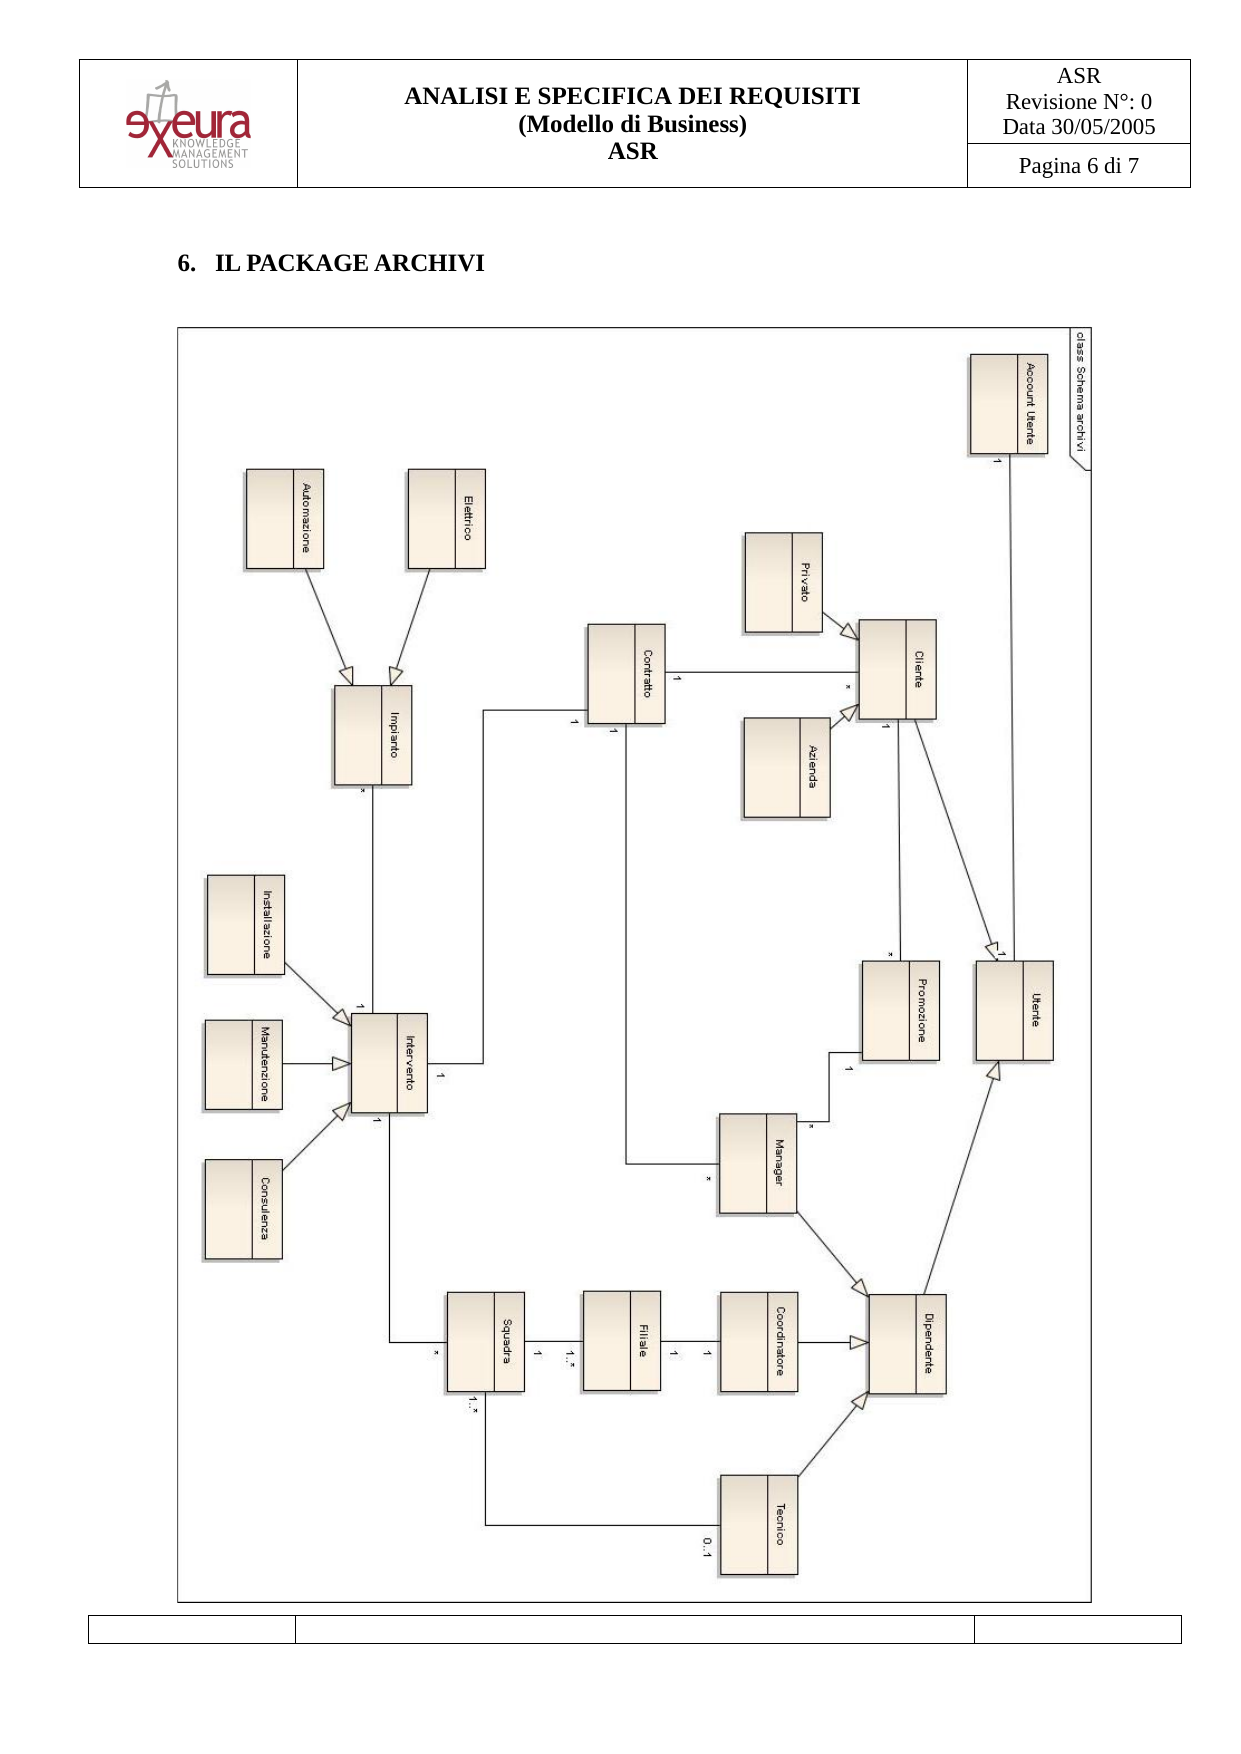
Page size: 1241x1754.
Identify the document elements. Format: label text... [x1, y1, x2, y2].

picture [177, 326, 1093, 1603]
subtitle Il Package Archivi [177, 249, 1092, 277]
picture [126, 79, 251, 168]
